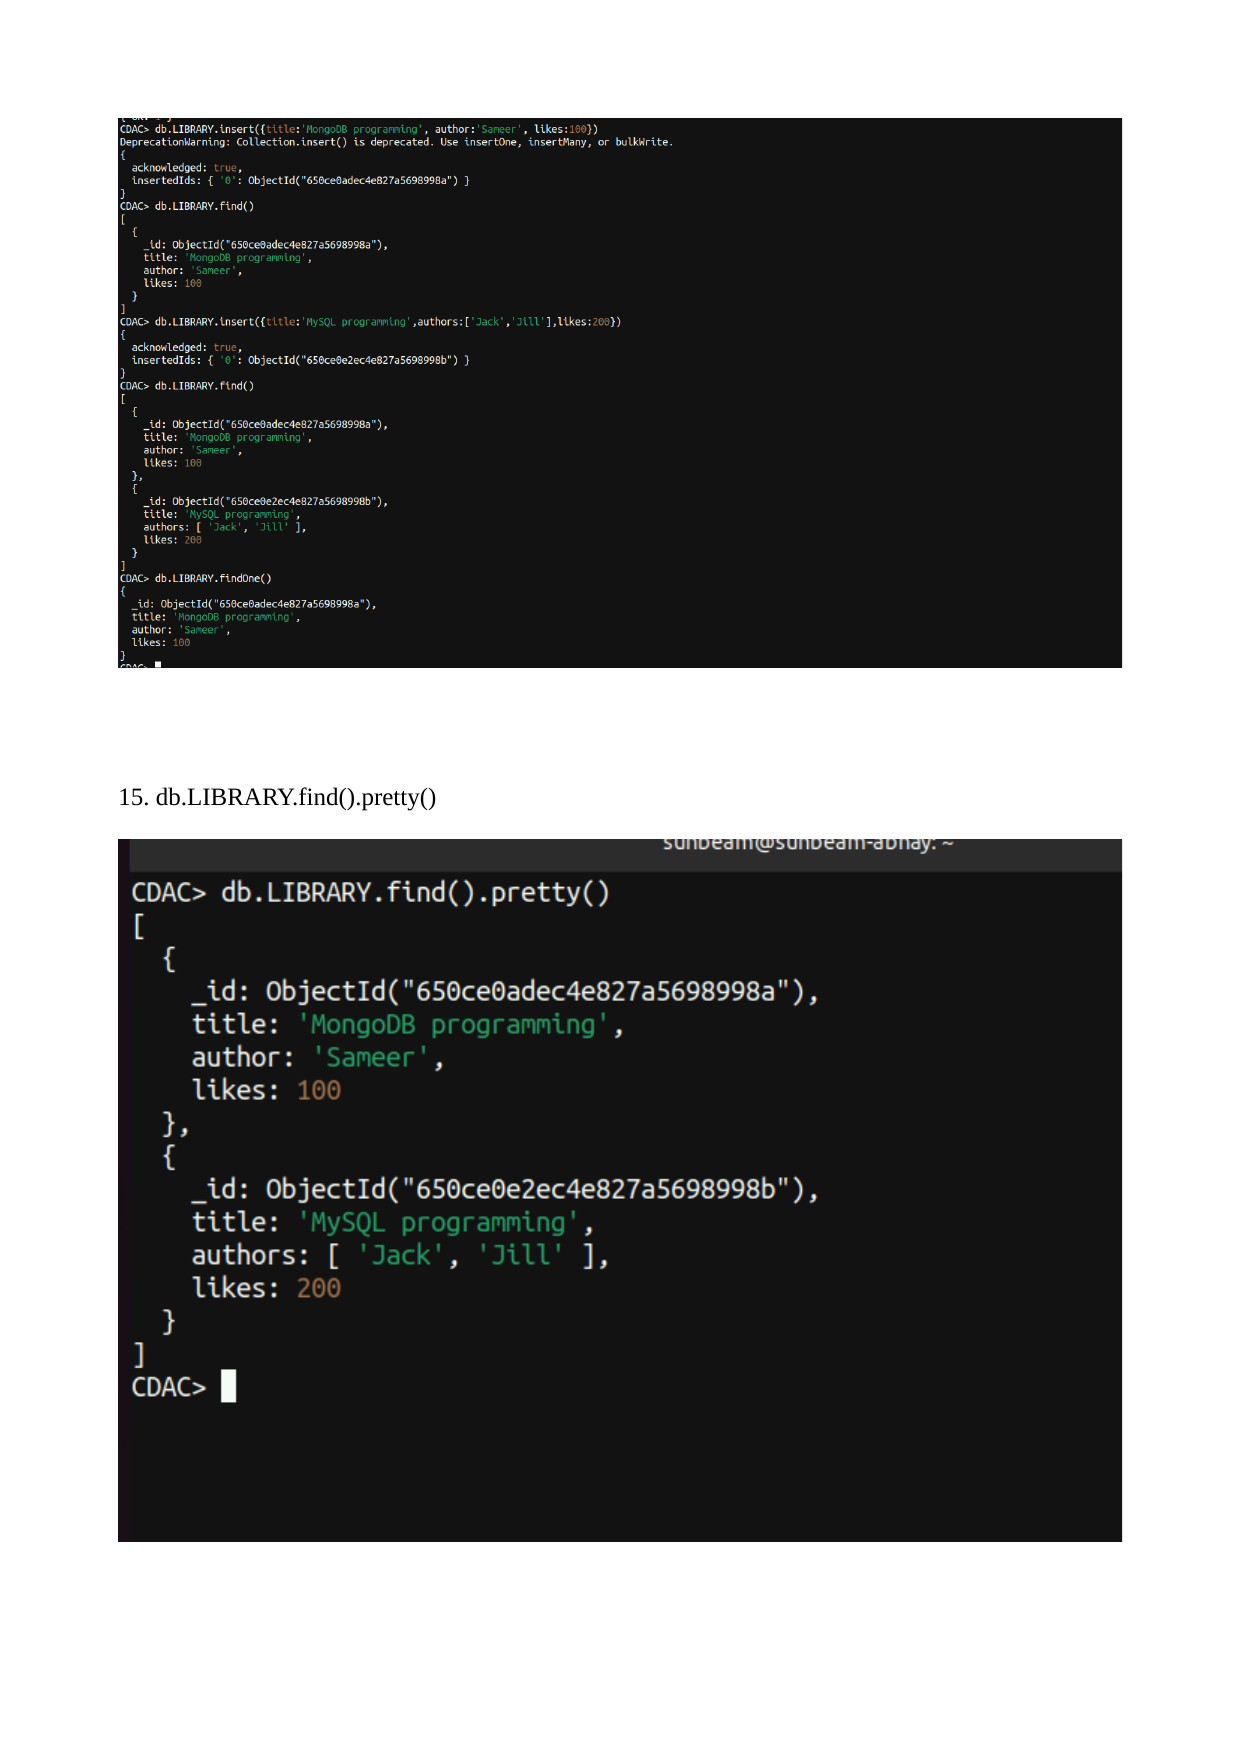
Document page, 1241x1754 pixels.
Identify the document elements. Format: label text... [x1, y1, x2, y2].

picture [118, 118, 1123, 668]
text 15. db.LIBRARY.find().pretty() [118, 782, 1122, 811]
picture [118, 839, 1123, 1542]
